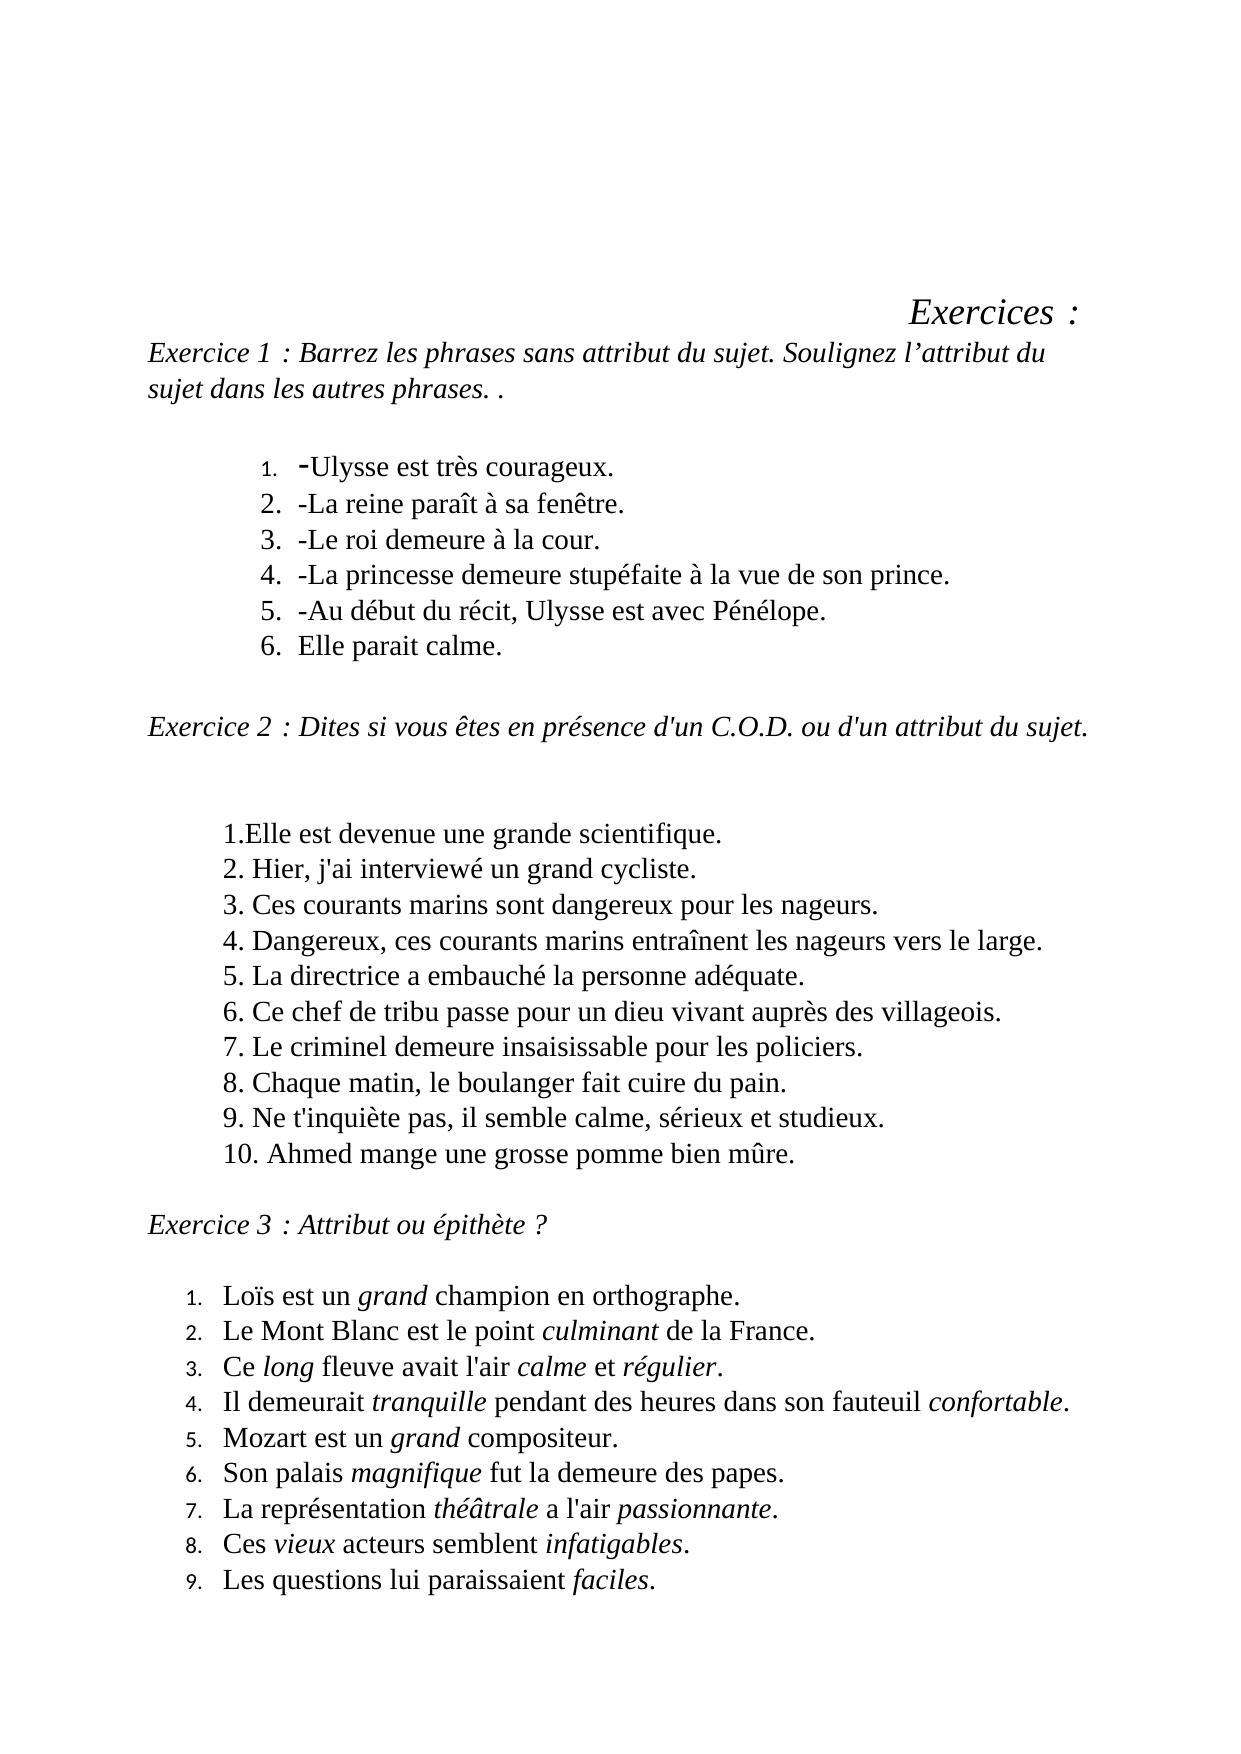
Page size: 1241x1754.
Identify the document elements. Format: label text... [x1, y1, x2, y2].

list Les questions lui paraissaient faciles. [185, 1562, 1093, 1596]
list Il demeurait tranquille pendant des heures dans son fauteuil confortable. [185, 1384, 1093, 1418]
list -Ulysse est très courageux. [260, 442, 1093, 484]
text Exercices : [148, 290, 1093, 333]
list 1.Elle est devenue une grande scientifique. 2. Hier, j'ai interviewé un grand cycliste. 3. Ces courants marins sont dangereux pour les nageurs. [223, 816, 1093, 921]
list Ce long fleuve avait l'air calme et régulier. [185, 1349, 1093, 1382]
list -La princesse demeure stupéfaite à la vue de son prince. [260, 557, 1093, 591]
list Son palais magnifique fut la demeure des papes. [185, 1456, 1093, 1489]
list -La reine paraît à sa fenêtre. [260, 486, 1093, 520]
list 4. Dangereux, ces courants marins entraînent les nageurs vers le large. [223, 923, 1093, 956]
list -Le roi demeure à la cour. [260, 522, 1093, 555]
list 5. La directrice a embauché la personne adéquate. 6. Ce chef de tribu passe pour un dieu vivant auprès des villageois. 7. Le criminel demeure insaisissable pour les policiers. 8. Chaque matin, le boulanger fait cuire du pain. 9. Ne t'inquiète pas, il semble calme, sérieux et studieux. 10. Ahmed mange une grosse pomme bien mûre. [223, 958, 1093, 1169]
list La représentation théâtrale a l'air passionnante. [185, 1491, 1093, 1524]
text Exercice 1 : Barrez les phrases sans attribut du sujet. Soulignez l’attribut du sujet dans les autres phrases. . [148, 335, 1093, 404]
list -Au début du récit, Ulysse est avec Pénélope. [260, 593, 1093, 626]
list Elle parait calme. [260, 628, 1093, 662]
list Loïs est un grand champion en orthographe. [185, 1278, 1093, 1311]
list Le Mont Blanc est le point culminant de la France. [185, 1313, 1093, 1347]
list Mozart est un grand compositeur. [185, 1420, 1093, 1453]
text Exercice 3 : Attribut ou épithète ? [148, 1207, 1093, 1240]
text Exercice 2 : Dites si vous êtes en présence d'un C.O.D. ou d'un attribut du sujet. [148, 709, 1093, 743]
list Ces vieux acteurs semblent infatigables. [185, 1527, 1093, 1560]
